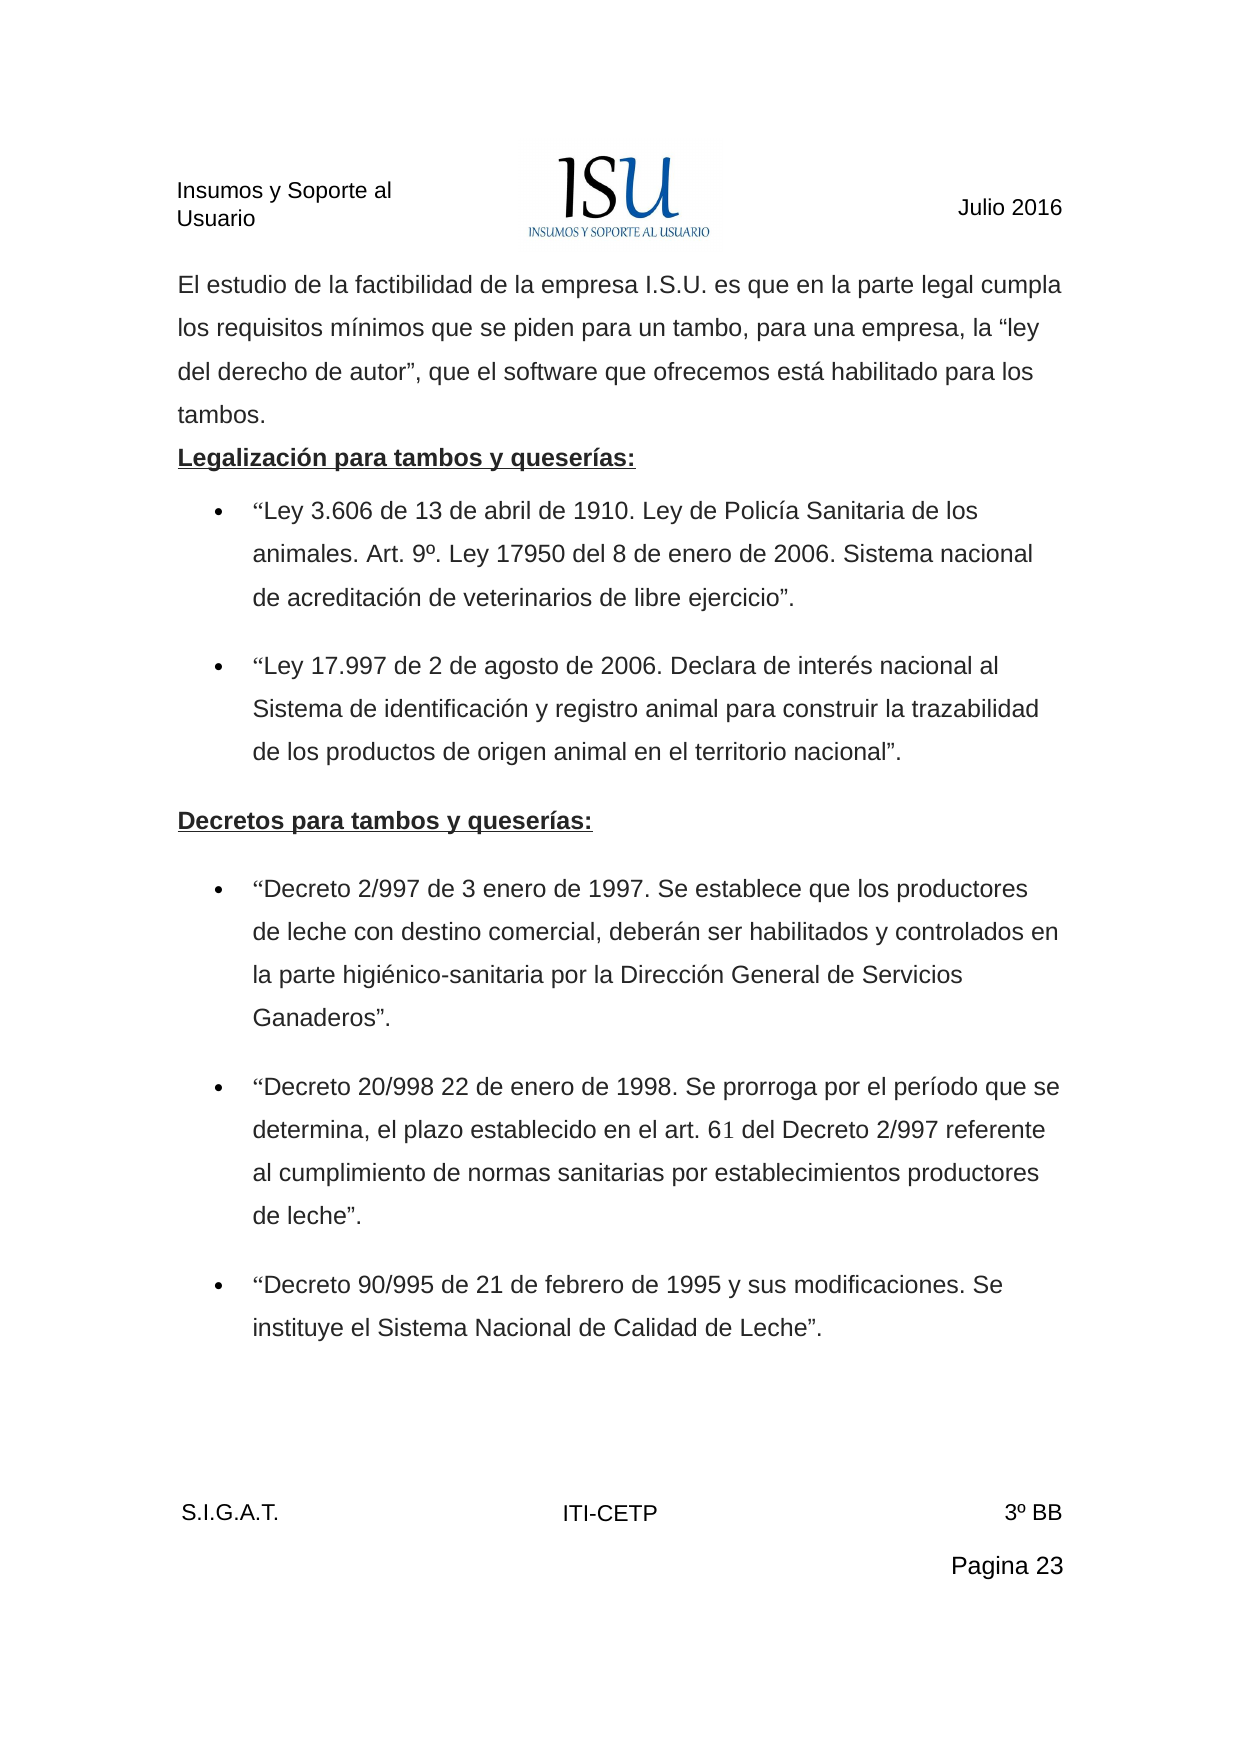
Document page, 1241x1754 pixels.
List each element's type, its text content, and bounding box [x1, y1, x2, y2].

list “Ley 17.997 de 2 de agosto de 2006. Declara de interés nacional al Sistema de identificación y registro animal para construir la trazabilidad de los productos de origen animal en el territorio nacional”. [215, 651, 1063, 766]
text Legalización para tambos y queserías: [177, 443, 1063, 471]
text Decretos para tambos y queserías: [177, 806, 1063, 834]
list “Decreto 2/997 de 3 enero de 1997. Se establece que los productores de leche con destino comercial, deberán ser habilitados y controlados en la parte higiénico-sanitaria por la Dirección General de Servicios Ganaderos”. [215, 874, 1063, 1032]
list “Decreto 20/998 22 de enero de 1998. Se prorroga por el período que se determina, el plazo establecido en el art. 6 del Decreto 2/997 referente al cumplimiento de normas sanitarias por establecimientos productores de leche”. [215, 1072, 1063, 1230]
text El estudio de la factibilidad de la empresa I.S.U. es que en la parte legal cumpla los requisitos mínimos que se piden para un tambo, para una empresa, la “ley del derecho de autor”, que el software que ofrecemos está habilitado para los tambos. [177, 270, 1063, 428]
list “Decreto 90/995 de 21 de febrero de 1995 y sus modificaciones. Se instituye el Sistema Nacional de Calidad de Leche”. [215, 1270, 1063, 1342]
list “Ley 3.606 de 13 de abril de 1910. Ley de Policía Sanitaria de los animales. Art. 9º. Ley 17950 del 8 de enero de 2006. Sistema nacional de acreditación de veterinarios de libre ejercicio”. [215, 496, 1063, 611]
